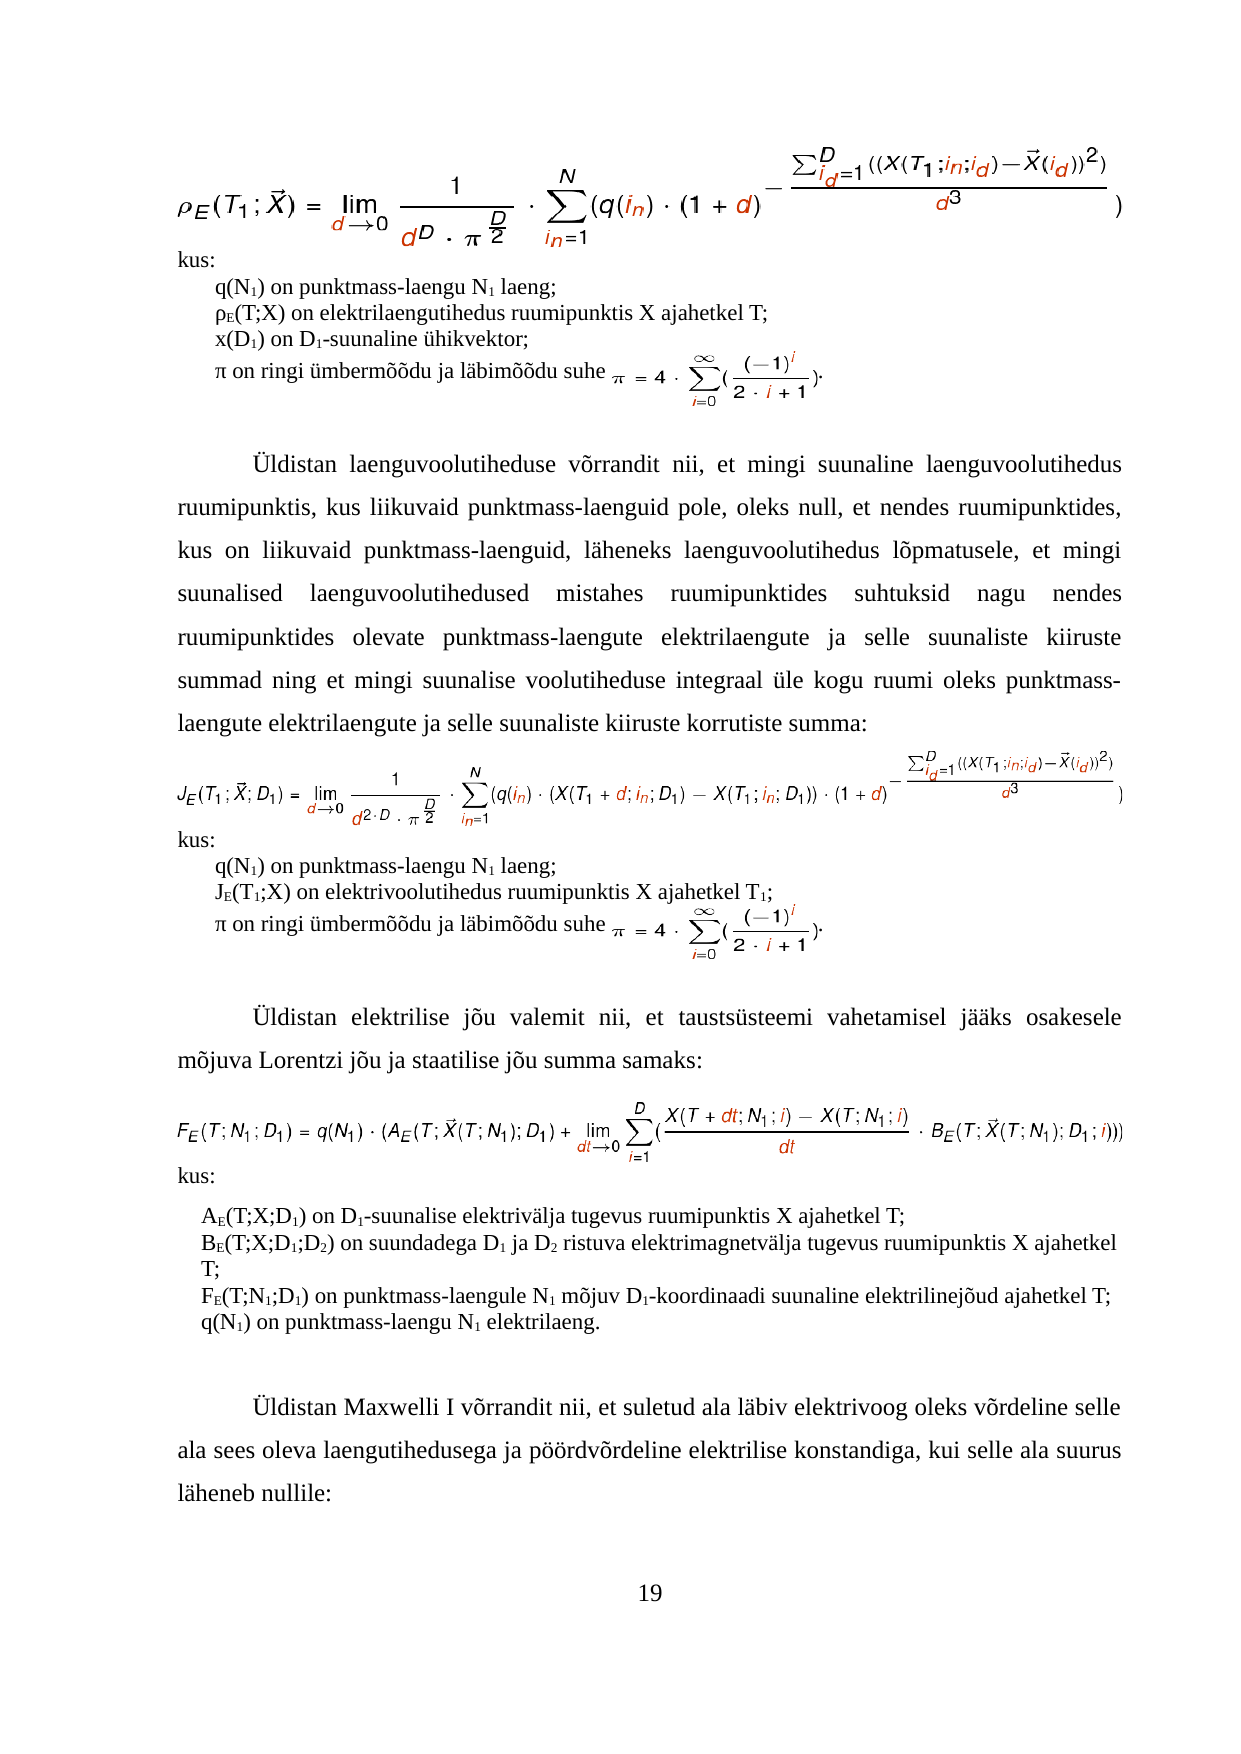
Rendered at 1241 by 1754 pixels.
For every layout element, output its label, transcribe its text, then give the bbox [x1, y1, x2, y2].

text Üldistan laenguvoolutiheduse võrrandit nii, et mingi suunaline laenguvoolutihedus ruumipunktis, kus liikuvaid punktmass-laenguid pole, oleks null, et nendes ruumipunktides, kus on liikuvaid punktmass-laenguid, läheneks laenguvoolutihedus lõpmatusele, et mingi suunalised laenguvoolutihedused mistahes ruumipunktides suhtuksid nagu nendes ruumipunktides olevate punktmass-laengute elektrilaengute ja selle suunaliste kiiruste summad ning et mingi suunalise voolutiheduse integraal üle kogu ruumi oleks punktmass-laengute elektrilaengute ja selle suunaliste kiiruste korrutiste summa: [177, 449, 1122, 737]
text AE(T;X;D1) on D1-suunalise elektrivälja tugevus ruumipunktis X ajahetkel T; BE(T;X;D1;D2) on suundadega D1 ja D2 ristuva elektrimagnetvälja tugevus ruumipunktis X ajahetkel T; FE(T;N1;D1) on punktmass-laengule N1 mõjuv D1-koordinaadi suunaline elektrilinejõud ajahetkel T; q(N1) on punktmass-laengu N1 elektrilaeng. [201, 1203, 1122, 1334]
text q(N1) on punktmass-laengu N1 laeng; ρE(T;X) on elektrilaengutihedus ruumipunktis X ajahetkel T; x(D1) on D1-suunaline ühikvektor; π on ringi ümbermõõdu ja läbimõõdu suhe . [215, 273, 1122, 406]
text kus: [177, 247, 1122, 273]
picture [611, 904, 818, 959]
text q(N1) on punktmass-laengu N1 laeng; JE(T1;X) on elektrivoolutihedus ruumipunktis X ajahetkel T1; π on ringi ümbermõõdu ja läbimõõdu suhe . [215, 852, 1122, 959]
text Üldistan elektrilise jõu valemit nii, et taustsüsteemi vahetamisel jääks osakesele mõjuva Lorentzi jõu ja staatilise jõu summa samaks: [177, 1002, 1122, 1074]
picture [177, 1102, 1123, 1162]
picture [611, 351, 818, 406]
picture [177, 751, 1123, 826]
text kus: [177, 1162, 1122, 1188]
text Üldistan Maxwelli I võrrandit nii, et suletud ala läbiv elektrivoog oleks võrdeline selle ala sees oleva laengutihedusega ja pöördvõrdeline elektrilise konstandiga, kui selle ala suurus läheneb nullile: [177, 1392, 1122, 1507]
text kus: [177, 826, 1122, 852]
picture [177, 147, 1123, 247]
